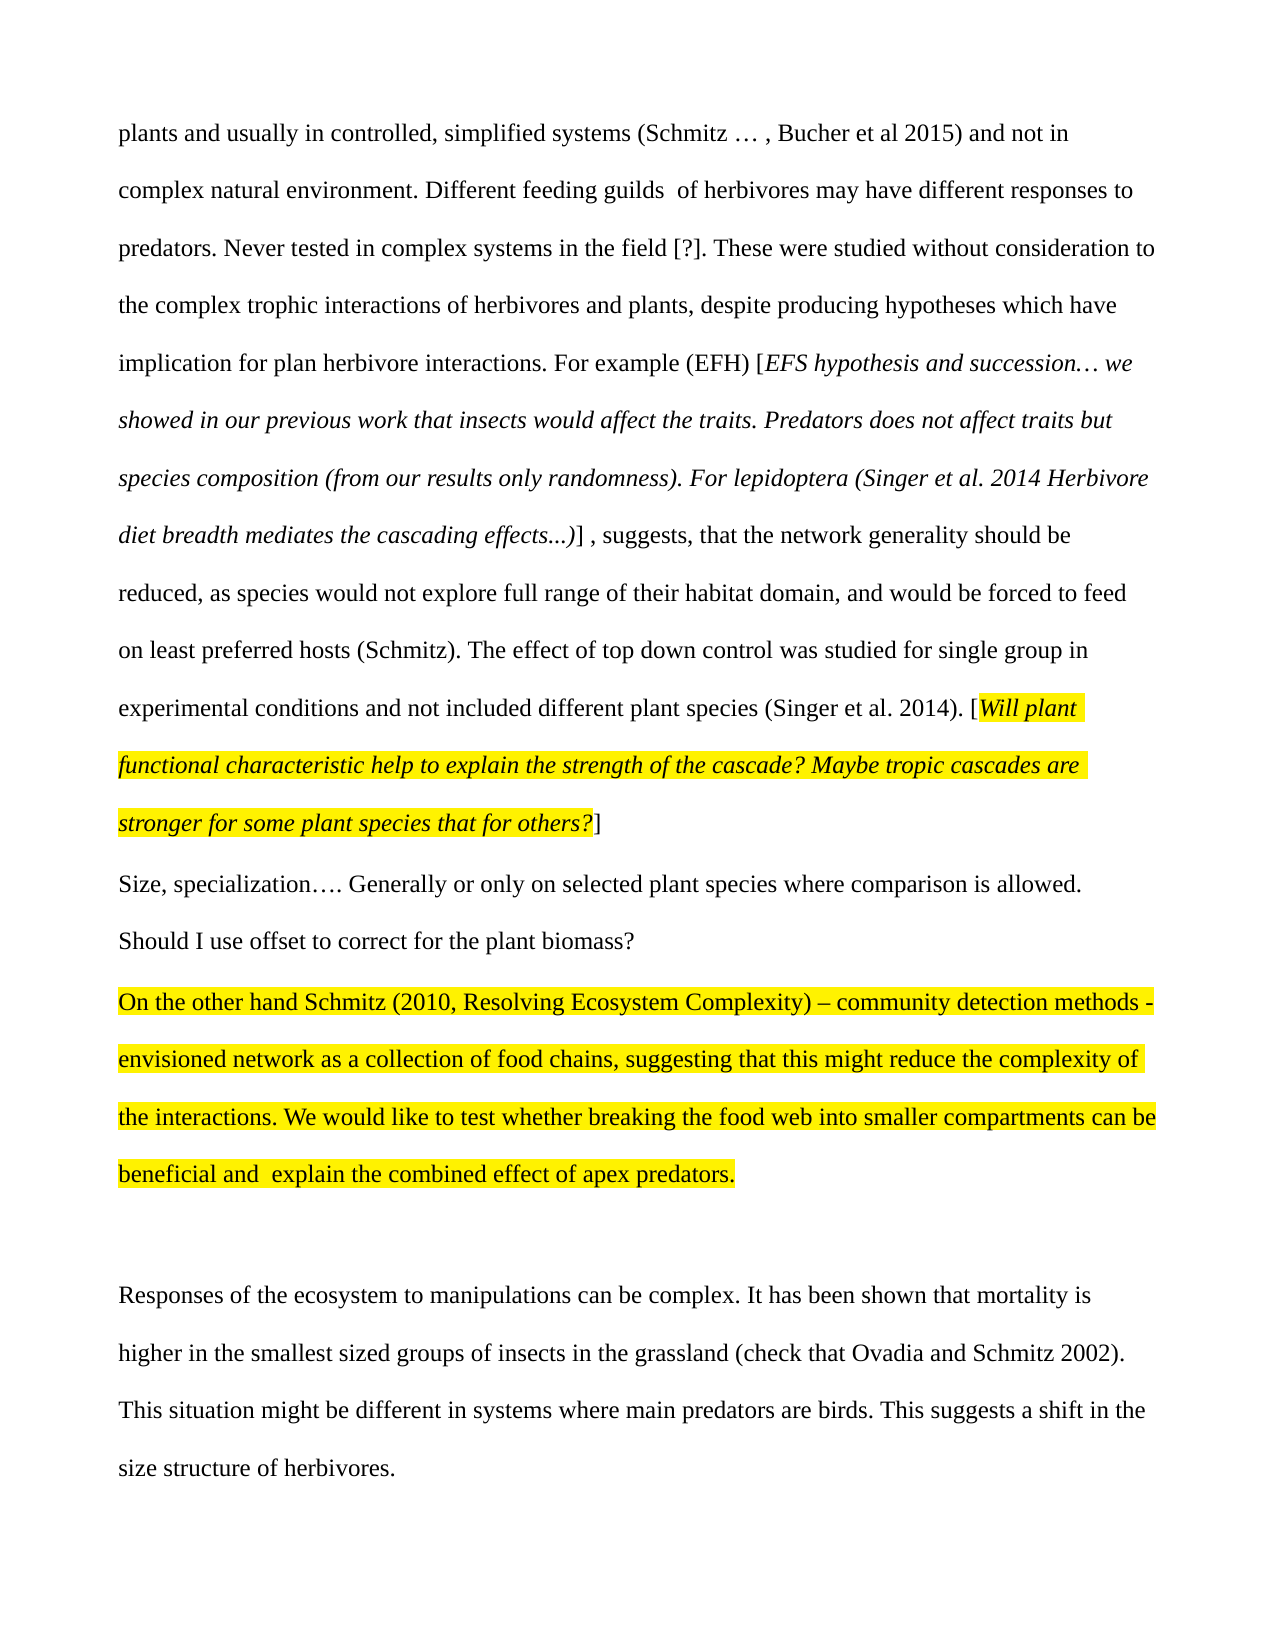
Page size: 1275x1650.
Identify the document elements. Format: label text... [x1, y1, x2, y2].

text Size, specialization…. Generally or only on selected plant species where comparison is allowed. Should I use offset to correct for the plant biomass? [118, 869, 1157, 955]
text plants and usually in controlled, simplified systems (Schmitz … , Bucher et al 2015) and not in complex natural environment. Different feeding guilds of herbivores may have different responses to predators. Never tested in complex systems in the field [?]. These were studied without consideration to the complex trophic interactions of herbivores and plants, despite producing hypotheses which have implication for plan herbivore interactions. For example (EFH) [EFS hypothesis and succession… we showed in our previous work that insects would affect the traits. Predators does not affect traits but species composition (from our results only randomness). For lepidoptera (Singer et al. 2014 Herbivore diet breadth mediates the cascading effects...)] , suggests, that the network generality should be reduced, as species would not explore full range of their habitat domain, and would be forced to feed on least preferred hosts (Schmitz). The effect of top down control was studied for single group in experimental conditions and not included different plant species (Singer et al. 2014). [Will plant functional characteristic help to explain the strength of the cascade? Maybe tropic cascades are stronger for some plant species that for others?] [118, 118, 1157, 837]
text Responses of the ecosystem to manipulations can be complex. It has been shown that mortality is higher in the smallest sized groups of insects in the grassland (check that Ovadia and Schmitz 2002). This situation might be different in systems where main predators are birds. This suggests a shift in the size structure of herbivores. [118, 1280, 1157, 1481]
text On the other hand Schmitz (2010, Resolving Ecosystem Complexity) – community detection methods - envisioned network as a collection of food chains, suggesting that this might reduce the complexity of the interactions. We would like to test whether breaking the food web into smaller compartments can be beneficial and explain the combined effect of apex predators. [118, 987, 1157, 1188]
